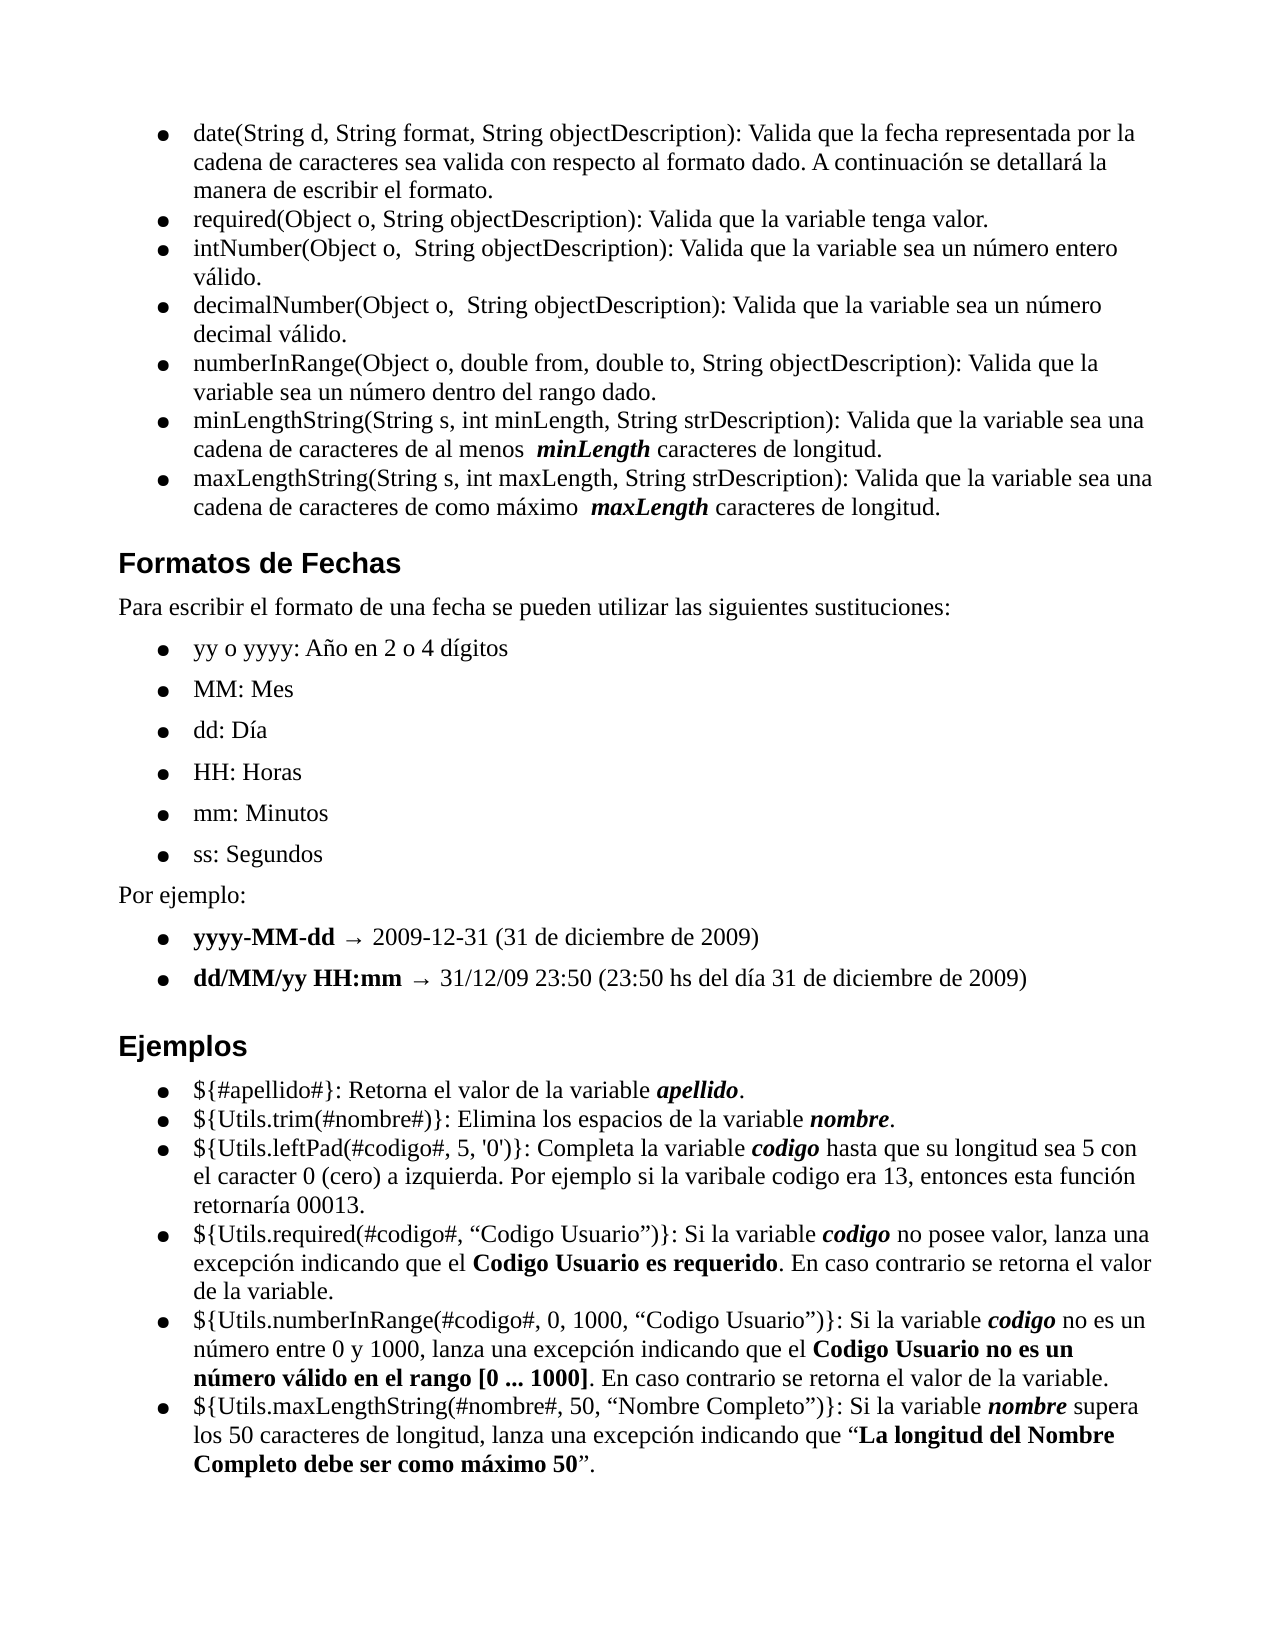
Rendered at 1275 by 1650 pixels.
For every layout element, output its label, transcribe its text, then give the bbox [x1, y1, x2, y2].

list yy o yyyy: Año en 2 o 4 dígitos [156, 633, 1157, 662]
list date(String d, String format, String objectDescription): Valida que la fecha representada por la cadena de caracteres sea valida con respecto al formato dado. A continuación se detallará la manera de escribir el formato. [156, 118, 1157, 204]
list minLengthString(String s, int minLength, String strDescription): Valida que la variable sea una cadena de caracteres de al menos minLength caracteres de longitud. [156, 406, 1157, 463]
list required(Object o, String objectDescription): Valida que la variable tenga valor. [156, 204, 1157, 233]
list ${Utils.numberInRange(#codigo#, 0, 1000, “Codigo Usuario”)}: Si la variable codigo no es un número entre 0 y 1000, lanza una excepción indicando que el Codigo Usuario no es un número válido en el rango [0 ... 1000]. En caso contrario se retorna el valor de la variable. [156, 1305, 1157, 1391]
list ${Utils.trim(#nombre#)}: Elimina los espacios de la variable nombre. [156, 1104, 1157, 1133]
text Para escribir el formato de una fecha se pueden utilizar las siguientes sustituciones: [118, 592, 1157, 620]
list ${Utils.maxLengthString(#nombre#, 50, “Nombre Completo”)}: Si la variable nombre supera los 50 caracteres de longitud, lanza una excepción indicando que “La longitud del Nombre Completo debe ser como máximo 50”. [156, 1391, 1157, 1478]
list intNumber(Object o, String objectDescription): Valida que la variable sea un número entero válido. [156, 233, 1157, 291]
list MM: Mes [156, 674, 1157, 703]
list maxLengthString(String s, int maxLength, String strDescription): Valida que la variable sea una cadena de caracteres de como máximo maxLength caracteres de longitud. [156, 463, 1157, 521]
list dd: Día [156, 715, 1157, 744]
list decimalNumber(Object o, String objectDescription): Valida que la variable sea un número decimal válido. [156, 291, 1157, 348]
subtitle Formatos de Fechas [118, 546, 1157, 579]
subtitle Ejemplos [118, 1029, 1157, 1063]
list HH: Horas [156, 757, 1157, 785]
list numberInRange(Object o, double from, double to, String objectDescription): Valida que la variable sea un número dentro del rango dado. [156, 348, 1157, 406]
list ${Utils.required(#codigo#, “Codigo Usuario”)}: Si la variable codigo no posee valor, lanza una excepción indicando que el Codigo Usuario es requerido. En caso contrario se retorna el valor de la variable. [156, 1219, 1157, 1305]
list ss: Segundos [156, 839, 1157, 868]
list ${Utils.leftPad(#codigo#, 5, '0')}: Completa la variable codigo hasta que su longitud sea 5 con el caracter 0 (cero) a izquierda. Por ejemplo si la varibale codigo era 13, entonces esta función retornaría 00013. [156, 1133, 1157, 1219]
list dd/MM/yy HH:mm → 31/12/09 23:50 (23:50 hs del día 31 de diciembre de 2009) [156, 963, 1157, 992]
list ${#apellido#}: Retorna el valor de la variable apellido. [156, 1075, 1157, 1104]
list mm: Minutos [156, 798, 1157, 827]
text Por ejemplo: [118, 880, 1157, 909]
list yyyy-MM-dd → 2009-12-31 (31 de diciembre de 2009) [156, 922, 1157, 950]
